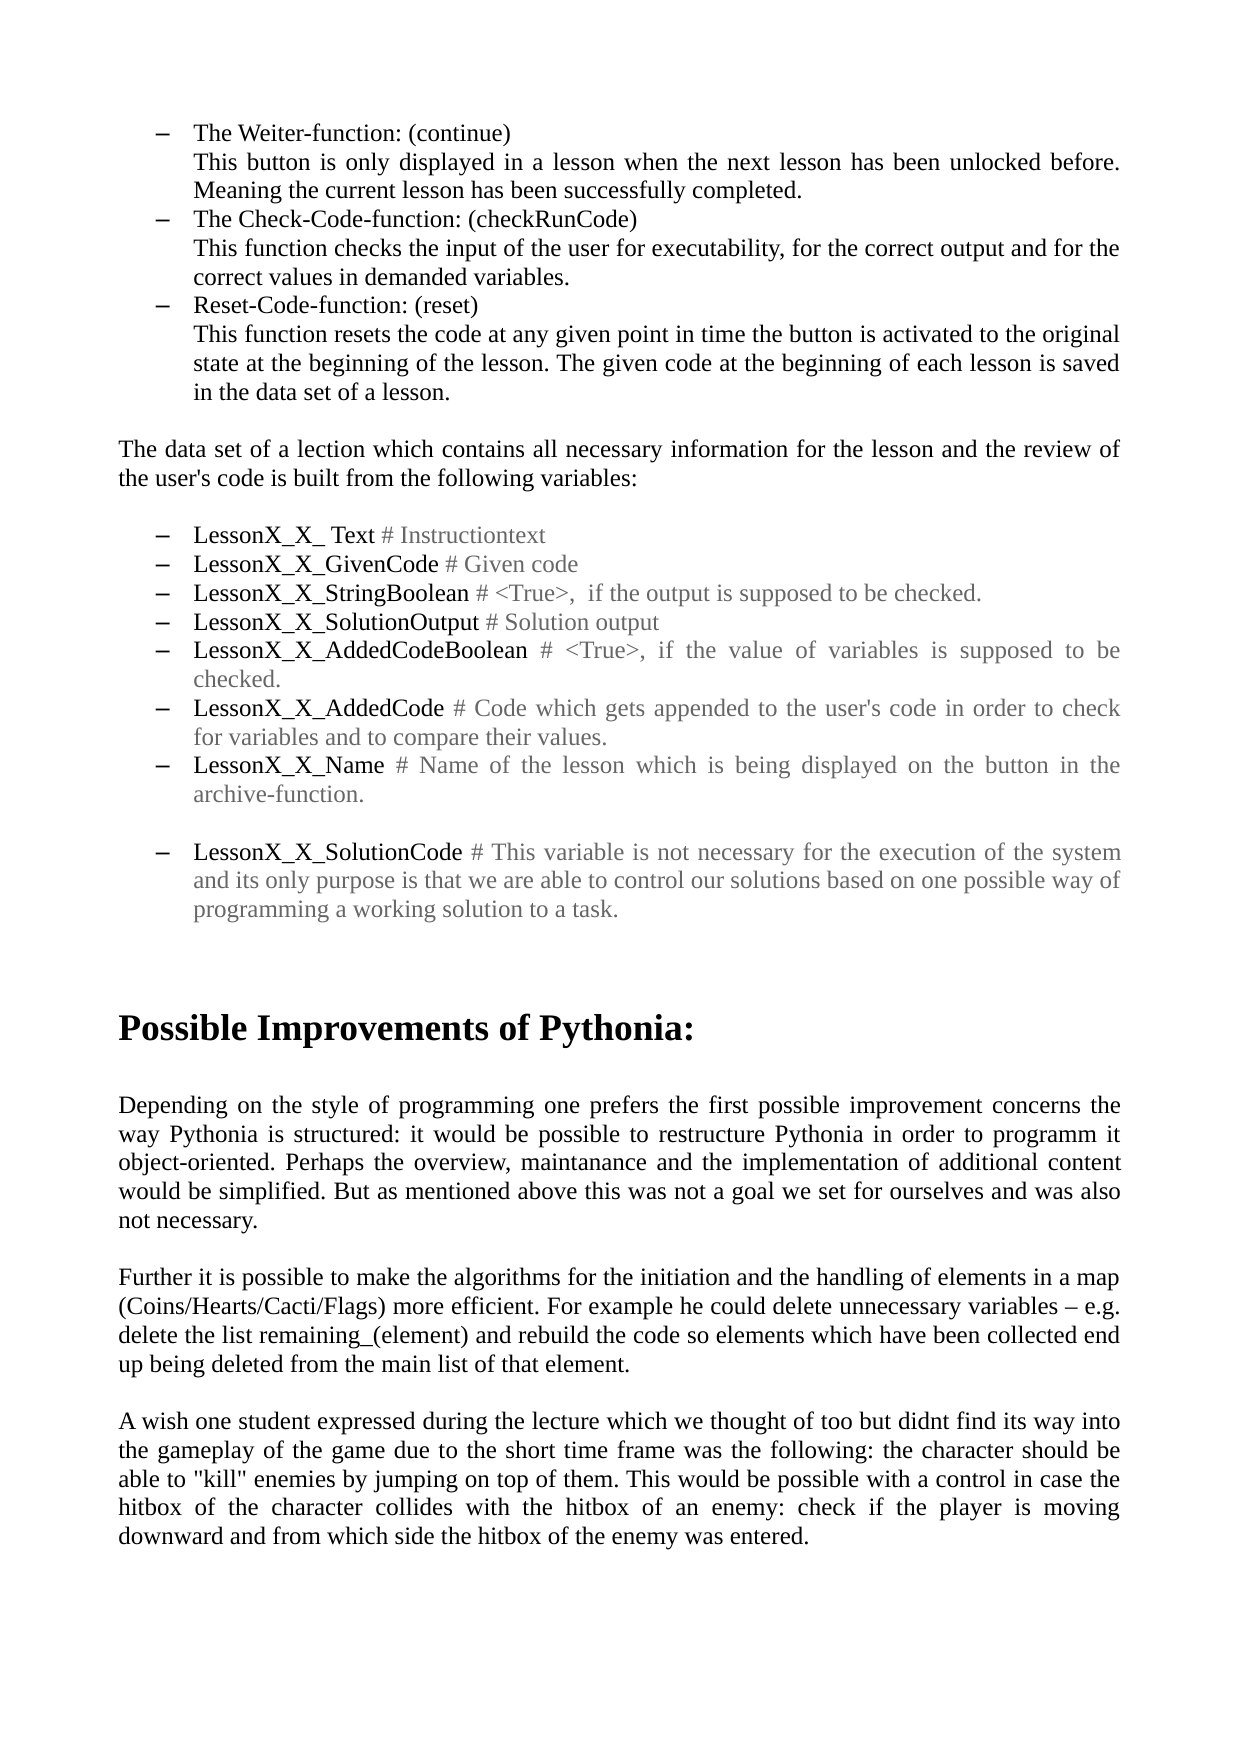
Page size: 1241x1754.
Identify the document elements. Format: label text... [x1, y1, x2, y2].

text Further it is possible to make the algorithms for the initiation and the handling of elements in a map (Coins/Hearts/Cacti/Flags) more efficient. For example he could delete unnecessary variables – e.g. delete the list remaining_(element) and rebuild the code so elements which have been collected end up being deleted from the main list of that element. [118, 1262, 1122, 1377]
list LessonX_X_SolutionOutput # Solution output [156, 607, 1122, 636]
text The data set of a lection which contains all necessary information for the lesson and the review of the user's code is built from the following variables: [118, 434, 1122, 492]
list LessonX_X_ Text # Instructiontext [156, 521, 1122, 549]
list LessonX_X_AddedCode # Code which gets appended to the user's code in order to check for variables and to compare their values. [156, 693, 1122, 751]
subtitle Possible Improvements of Pythonia: [118, 1006, 1122, 1049]
list Reset-Code-function: (reset) [156, 291, 1122, 319]
list LessonX_X_GivenCode # Given code [156, 549, 1122, 578]
list LessonX_X_AddedCodeBoolean # <True>, if the value of variables is supposed to be checked. [156, 636, 1122, 693]
list LessonX_X_SolutionCode # This variable is not necessary for the execution of the system and its only purpose is that we are able to control our solutions based on one possible way of programming a working solution to a task. [156, 837, 1122, 923]
list The Check-Code-function: (checkRunCode) [156, 204, 1122, 233]
list The Weiter-function: (continue) [156, 118, 1122, 147]
list This function resets the code at any given point in time the button is activated to the original state at the beginning of the lesson. The given code at the beginning of each lesson is saved in the data set of a lesson. [156, 319, 1122, 406]
list LessonX_X_StringBoolean # <True>, if the output is supposed to be checked. [156, 578, 1122, 607]
list This button is only displayed in a lesson when the next lesson has been unlocked before. Meaning the current lesson has been successfully completed. [156, 147, 1122, 204]
list LessonX_X_Name # Name of the lesson which is being displayed on the button in the archive-function. [156, 751, 1122, 808]
list This function checks the input of the user for executability, for the correct output and for the correct values in demanded variables. [156, 233, 1122, 291]
text A wish one student expressed during the lecture which we thought of too but didnt find its way into the gameplay of the game due to the short time frame was the following: the character should be able to "kill" enemies by jumping on top of them. This would be possible with a control in case the hitbox of the character collides with the hitbox of an enemy: check if the player is moving downward and from which side the hitbox of the enemy was entered. [118, 1406, 1122, 1550]
text Depending on the style of programming one prefers the first possible improvement concerns the way Pythonia is structured: it would be possible to restructure Pythonia in order to programm it object-oriented. Perhaps the overview, maintanance and the implementation of additional content would be simplified. But as mentioned above this was not a goal we set for ourselves and was also not necessary. [118, 1090, 1122, 1234]
